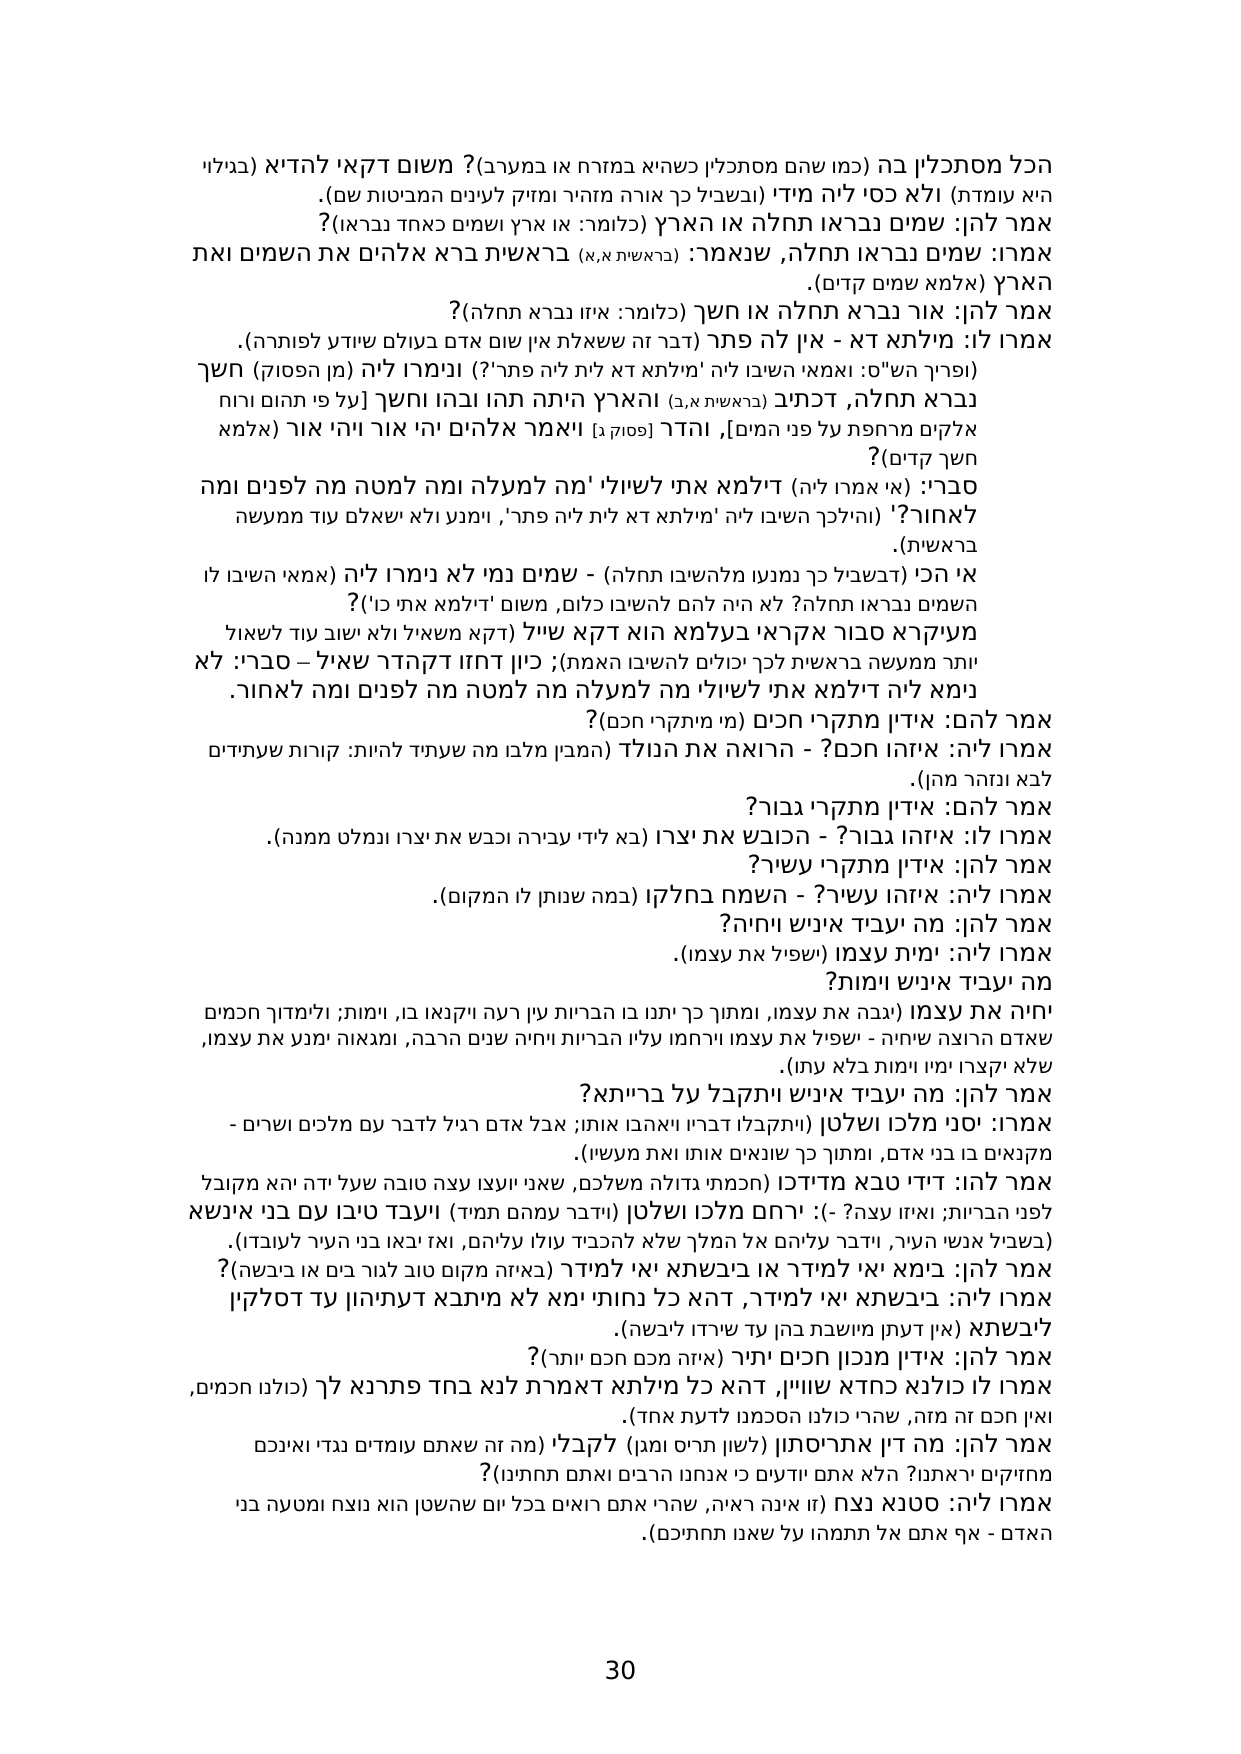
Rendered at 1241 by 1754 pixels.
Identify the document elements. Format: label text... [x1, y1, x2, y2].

text אי הכי (דבשביל כך נמנעו מלהשיבו תחלה) - שמים נמי לא נימרו ליה (אמאי השיבו לו השמים נבראו תחלה? לא היה להם להשיבו כלום, משום 'דילמא אתי כו')? [187, 559, 978, 617]
text אמרו לו: מילתא דא - אין לה פתר (דבר זה ששאלת אין שום אדם בעולם שיודע לפותרה). [187, 325, 1053, 354]
text (ופריך הש"ס: ואמאי השיבו ליה 'מילתא דא לית ליה פתר'?) ונימרו ליה (מן הפסוק) חשך נברא תחלה, דכתיב (בראשית א,ב) והארץ היתה תהו ובהו וחשך [על פי תהום ורוח אלקים מרחפת על פני המים], והדר [פסוק ג] ויאמר אלהים יהי אור ויהי אור (אלמא חשך קדים)? [187, 354, 978, 471]
text אמרו ליה: ביבשתא יאי למידר, דהא כל נחותי ימא לא מיתבא דעתיהון עד דסלקין ליבשתא (אין דעתן מיושבת בהן עד שירדו ליבשה). [187, 1283, 1053, 1342]
text אמרו ליה: ימית עצמו (ישפיל את עצמו). [187, 938, 1053, 967]
text אמר להן: מה דין אתריסתון (לשון תריס ומגן) לקבלי (מה זה שאתם עומדים נגדי ואינכם מחזיקים יראתנו? הלא אתם יודעים כי אנחנו הרבים ואתם תחתינו)? [187, 1429, 1053, 1488]
text אמר להן: מה יעביד איניש ויתקבל על ברייתא? [187, 1079, 1053, 1108]
text אמר להם: אידין מתקרי חכים (מי מיתקרי חכם)? [187, 705, 1053, 734]
text אמר להם: אידין מתקרי גבור? [187, 792, 1053, 822]
text מה יעביד איניש וימות? [187, 967, 1053, 997]
text אמרו ליה: סטנא נצח (זו אינה ראיה, שהרי אתם רואים בכל יום שהשטן הוא נוצח ומטעה בני האדם - אף אתם אל תתמהו על שאנו תחתיכם). [187, 1488, 1053, 1546]
text אמר להן: אור נברא תחלה או חשך (כלומר: איזו נברא תחלה)? [187, 296, 1053, 325]
text אמר להן: מה יעביד איניש ויחיה? [187, 909, 1053, 938]
text יחיה את עצמו (יגבה את עצמו, ומתוך כך יתנו בו הבריות עין רעה ויקנאו בו, וימות; ולימדוך חכמים שאדם הרוצה שיחיה - ישפיל את עצמו וירחמו עליו הבריות ויחיה שנים הרבה, ומגאוה ימנע את עצמו, שלא יקצרו ימיו וימות בלא עתו). [187, 997, 1053, 1079]
text אמר להו: דידי טבא מדידכו (חכמתי גדולה משלכם, שאני יועצו עצה טובה שעל ידה יהא מקובל לפני הבריות; ואיזו עצה? -): ירחם מלכו ושלטן (וידבר עמהם תמיד) ויעבד טיבו עם בני אינשא (בשביל אנשי העיר, וידבר עליהם אל המלך שלא להכביד עולו עליהם, ואז יבאו בני העיר לעובדו). [187, 1167, 1053, 1254]
text אמר להן: בימא יאי למידר או ביבשתא יאי למידר (באיזה מקום טוב לגור בים או ביבשה)? [187, 1254, 1053, 1283]
text סברי: (אי אמרו ליה) דילמא אתי לשיולי 'מה למעלה ומה למטה מה לפנים ומה לאחור?' (והילכך השיבו ליה 'מילתא דא לית ליה פתר', וימנע ולא ישאלם עוד ממעשה בראשית). [187, 471, 978, 559]
text אמר להן: אידין מתקרי עשיר? [187, 851, 1053, 880]
text אמר להן: אידין מנכון חכים יתיר (איזה מכם חכם יותר)? [187, 1342, 1053, 1371]
text אמרו לו כולנא כחדא שוויין, דהא כל מילתא דאמרת לנא בחד פתרנא לך (כולנו חכמים, ואין חכם זה מזה, שהרי כולנו הסכמנו לדעת אחד). [187, 1371, 1053, 1429]
text מעיקרא סבור אקראי בעלמא הוא דקא שייל (דקא משאיל ולא ישוב עוד לשאול יותר ממעשה בראשית לכך יכולים להשיבו האמת); כיון דחזו דקהדר שאיל – סברי: לא נימא ליה דילמא אתי לשיולי מה למעלה מה למטה מה לפנים ומה לאחור. [187, 617, 978, 705]
text אמר להן: שמים נבראו תחלה או הארץ (כלומר: או ארץ ושמים כאחד נבראו)? [187, 208, 1053, 238]
text אמרו ליה: איזהו עשיר? - השמח בחלקו (במה שנותן לו המקום). [187, 880, 1053, 909]
text אמרו לו: איזהו גבור? - הכובש את יצרו (בא לידי עבירה וכבש את יצרו ונמלט ממנה). [187, 822, 1053, 851]
text אמרו: יסני מלכו ושלטן (ויתקבלו דבריו ויאהבו אותו; אבל אדם רגיל לדבר עם מלכים ושרים - מקנאים בו בני אדם, ומתוך כך שונאים אותו ואת מעשיו). [187, 1108, 1053, 1167]
text הכל מסתכלין בה (כמו שהם מסתכלין כשהיא במזרח או במערב)? משום דקאי להדיא (בגילוי היא עומדת) ולא כסי ליה מידי (ובשביל כך אורה מזהיר ומזיק לעינים המביטות שם). [187, 150, 1053, 208]
text אמרו: שמים נבראו תחלה, שנאמר: (בראשית א,א) בראשית ברא אלהים את השמים ואת הארץ (אלמא שמים קדים). [187, 238, 1053, 296]
text אמרו ליה: איזהו חכם? - הרואה את הנולד (המבין מלבו מה שעתיד להיות: קורות שעתידים לבא ונזהר מהן). [187, 734, 1053, 792]
